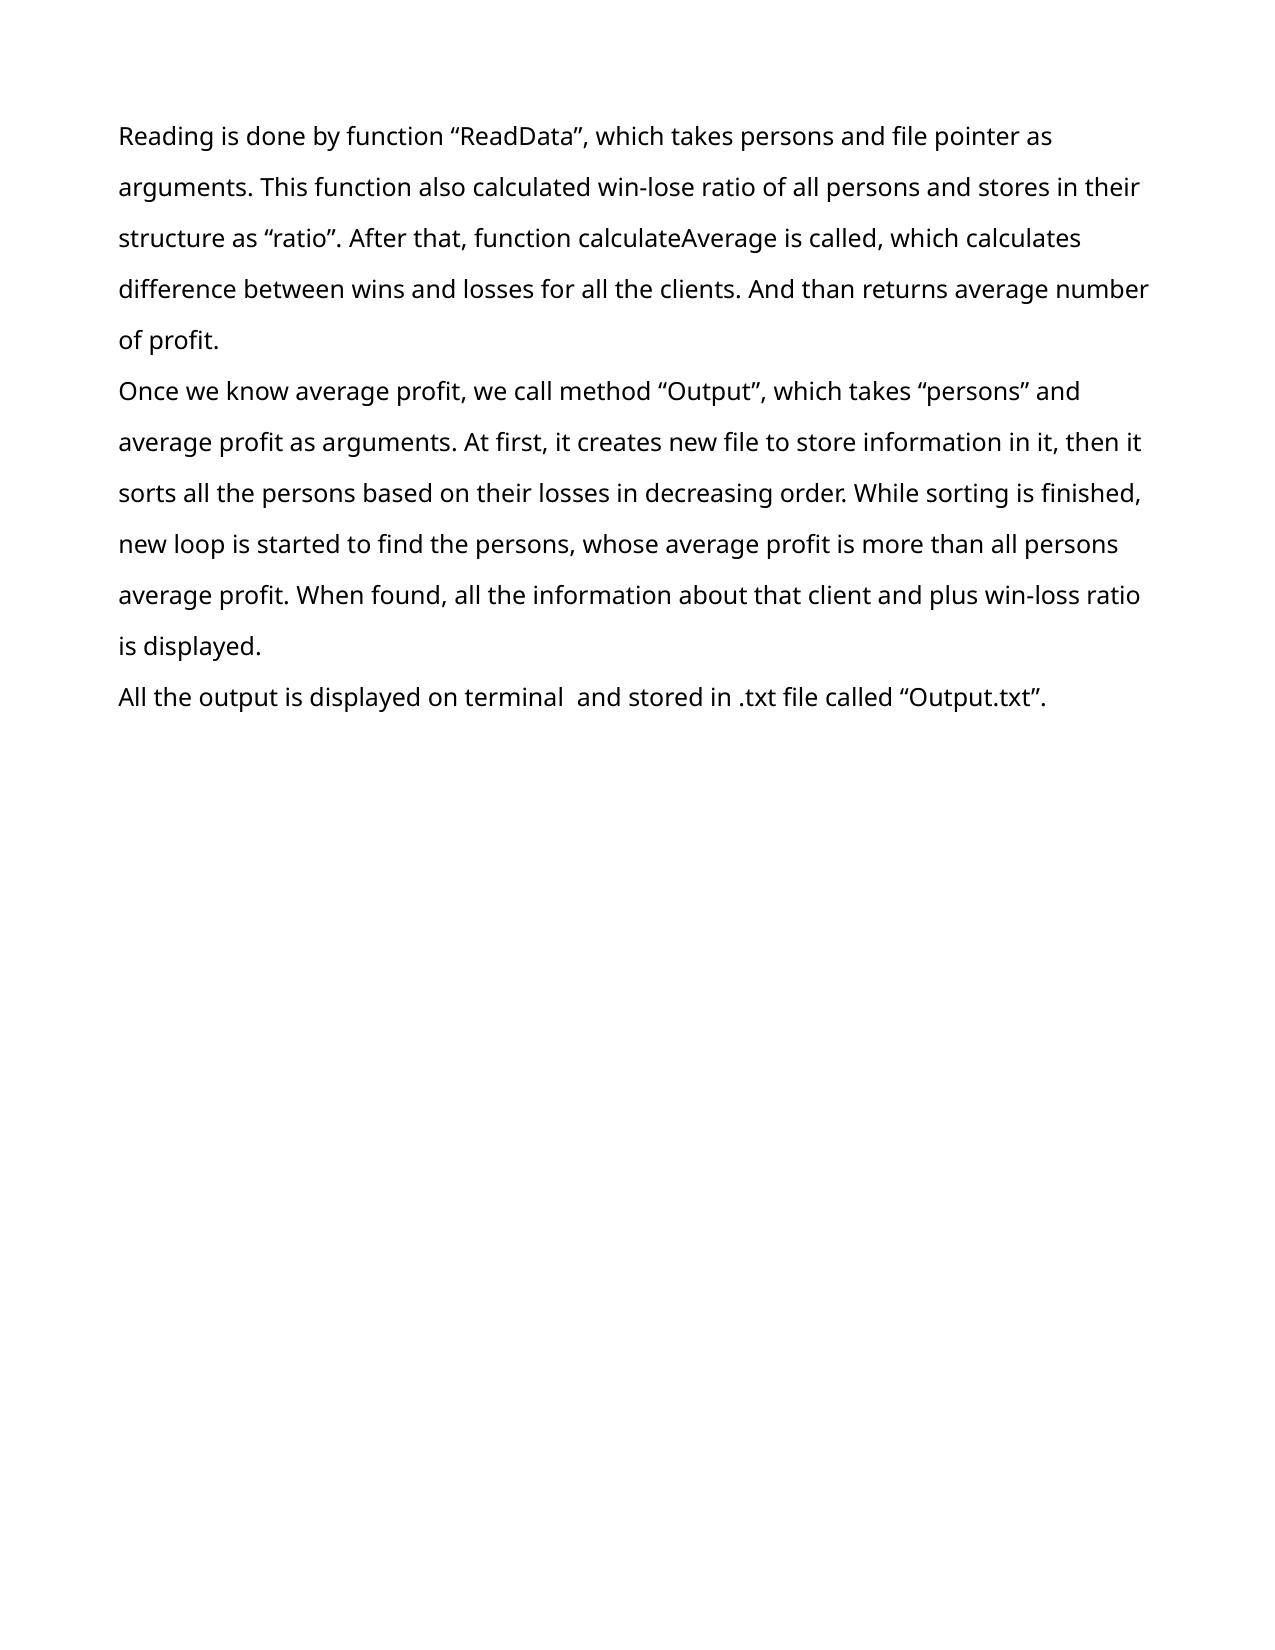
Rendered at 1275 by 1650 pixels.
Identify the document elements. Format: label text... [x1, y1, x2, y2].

text Reading is done by function “ReadData”, which takes persons and file pointer as arguments. This function also calculated win-lose ratio of all persons and stores in their structure as “ratio”. After that, function calculateAverage is called, which calculates difference between wins and losses for all the clients. And than returns average number of profit. [118, 118, 1157, 356]
text Once we know average profit, we call method “Output”, which takes “persons” and average profit as arguments. At first, it creates new file to store information in it, then it sorts all the persons based on their losses in decreasing order. While sorting is finished, new loop is started to find the persons, whose average profit is more than all persons average profit. When found, all the information about that client and plus win-loss ratio is displayed. [118, 373, 1157, 663]
text All the output is displayed on terminal and stored in .txt file called “Output.txt”. [118, 679, 1157, 714]
